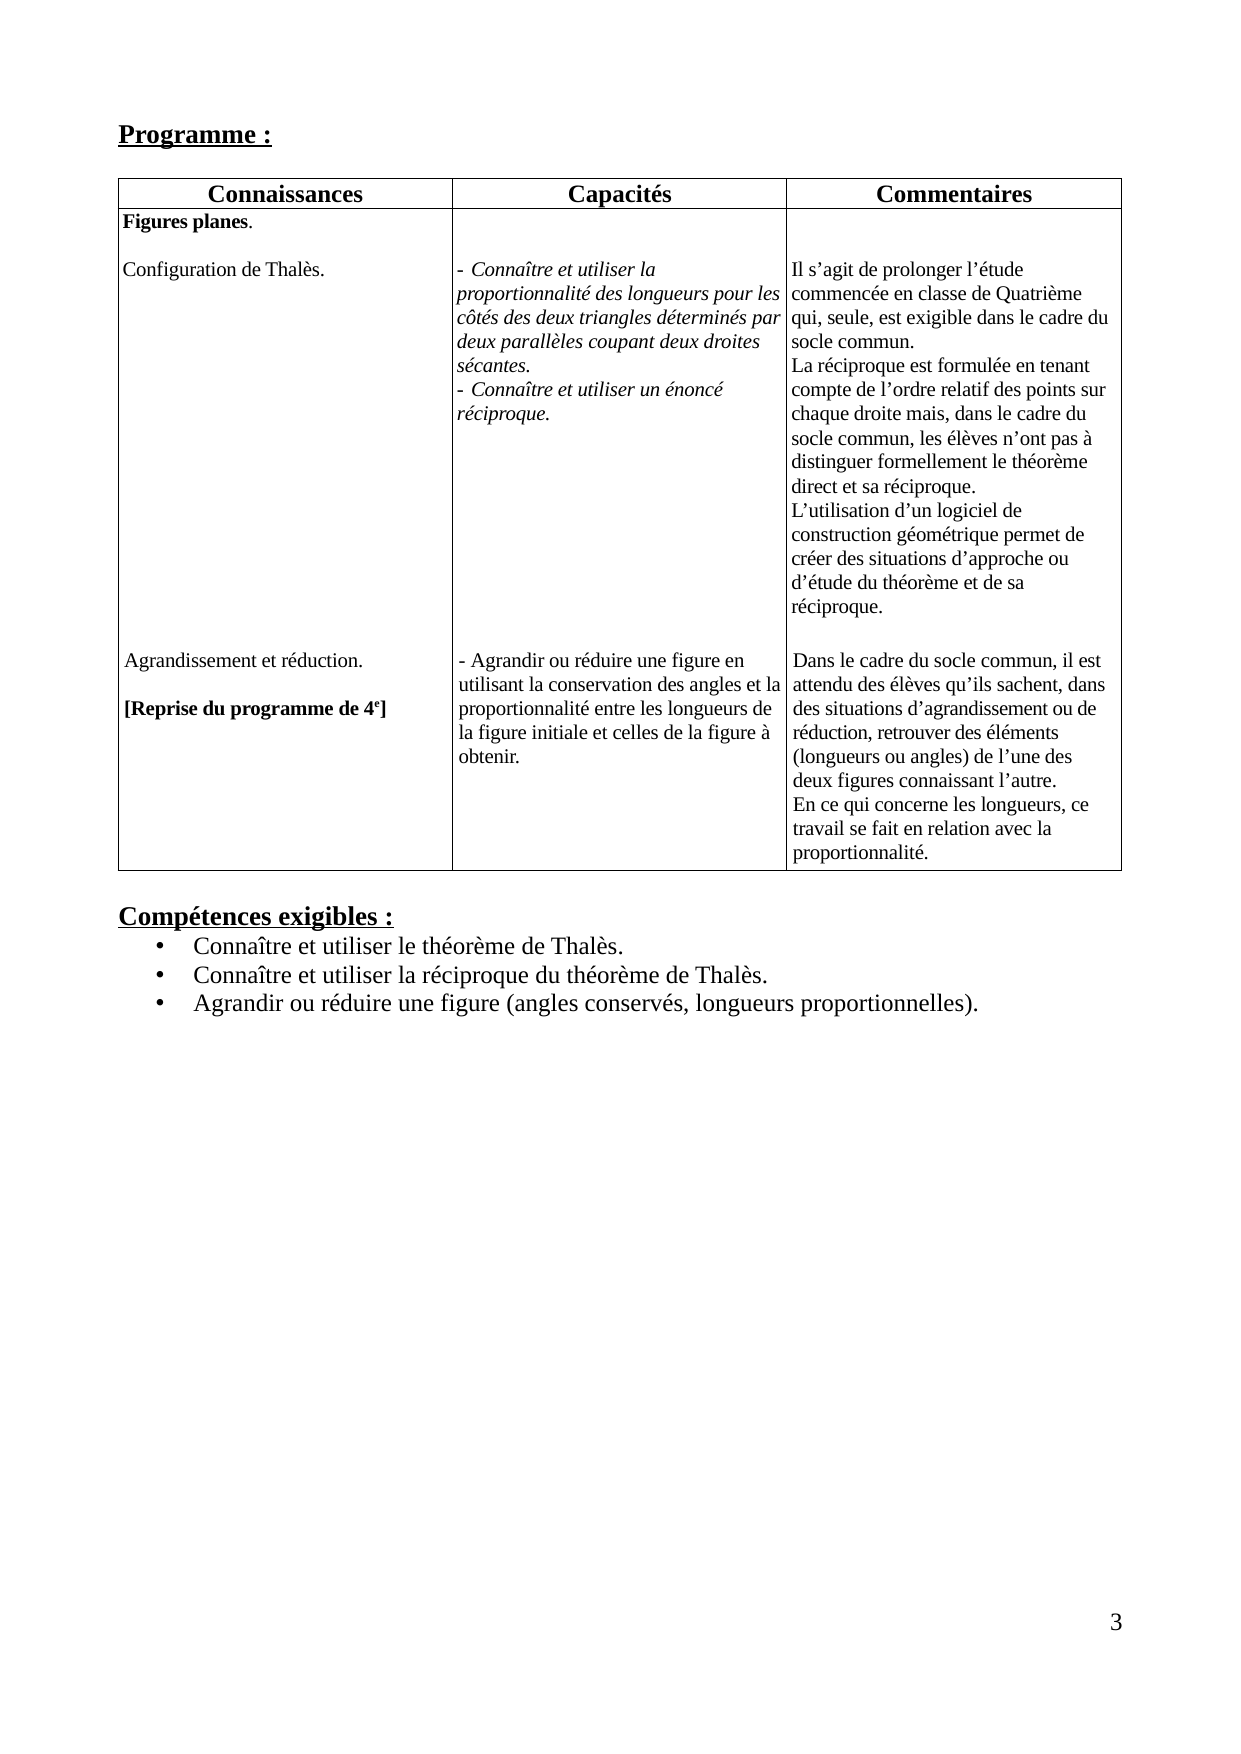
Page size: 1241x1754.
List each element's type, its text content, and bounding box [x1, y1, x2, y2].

table_cell - Agrandir ou réduire une figure en utilisant la conservation des angles et la proportionnalité entre les longueurs de la figure initiale et celles de la figure à obtenir. [453, 618, 786, 870]
list Agrandir ou réduire une figure (angles conservés, longueurs proportionnelles). [156, 988, 1122, 1017]
table_header Commentaires [787, 179, 1121, 208]
table_cell Dans le cadre du socle commun, il est attendu des élèves qu’ils sachent, dans des situations d’agrandissement ou de réduction, retrouver des éléments (longueurs ou angles) de l’une des deux figures connaissant l’autre. En ce qui concerne les longueurs, ce travail se fait en relation avec la proportionnalité. [787, 618, 1121, 870]
table_header Capacités [453, 179, 786, 208]
table_header Connaissances [119, 179, 452, 208]
table_cell Configuration de Thalès. [119, 233, 452, 618]
text Compétences exigibles : [118, 900, 1122, 931]
table_cell [453, 209, 786, 233]
list Connaître et utiliser le théorème de Thalès. [156, 931, 1122, 960]
table_cell Agrandissement et réduction. [Reprise du programme de 4e] [119, 618, 452, 870]
table_cell - Connaître et utiliser la proportionnalité des longueurs pour les côtés des deux triangles déterminés par deux parallèles coupant deux droites sécantes. - Connaître et utiliser un énoncé réciproque. [453, 233, 786, 618]
table_cell Il s’agit de prolonger l’étude commencée en classe de Quatrième qui, seule, est exigible dans le cadre du socle commun. La réciproque est formulée en tenant compte de l’ordre relatif des points sur chaque droite mais, dans le cadre du socle commun, les élèves n’ont pas à distinguer formellement le théorème direct et sa réciproque. L’utilisation d’un logiciel de construction géométrique permet de créer des situations d’approche ou d’étude du théorème et de sa réciproque. [787, 233, 1121, 618]
list Connaître et utiliser la réciproque du théorème de Thalès. [156, 960, 1122, 988]
table_cell Figures planes. [119, 209, 452, 233]
text Programme : [118, 118, 1122, 149]
table_cell [787, 209, 1121, 233]
